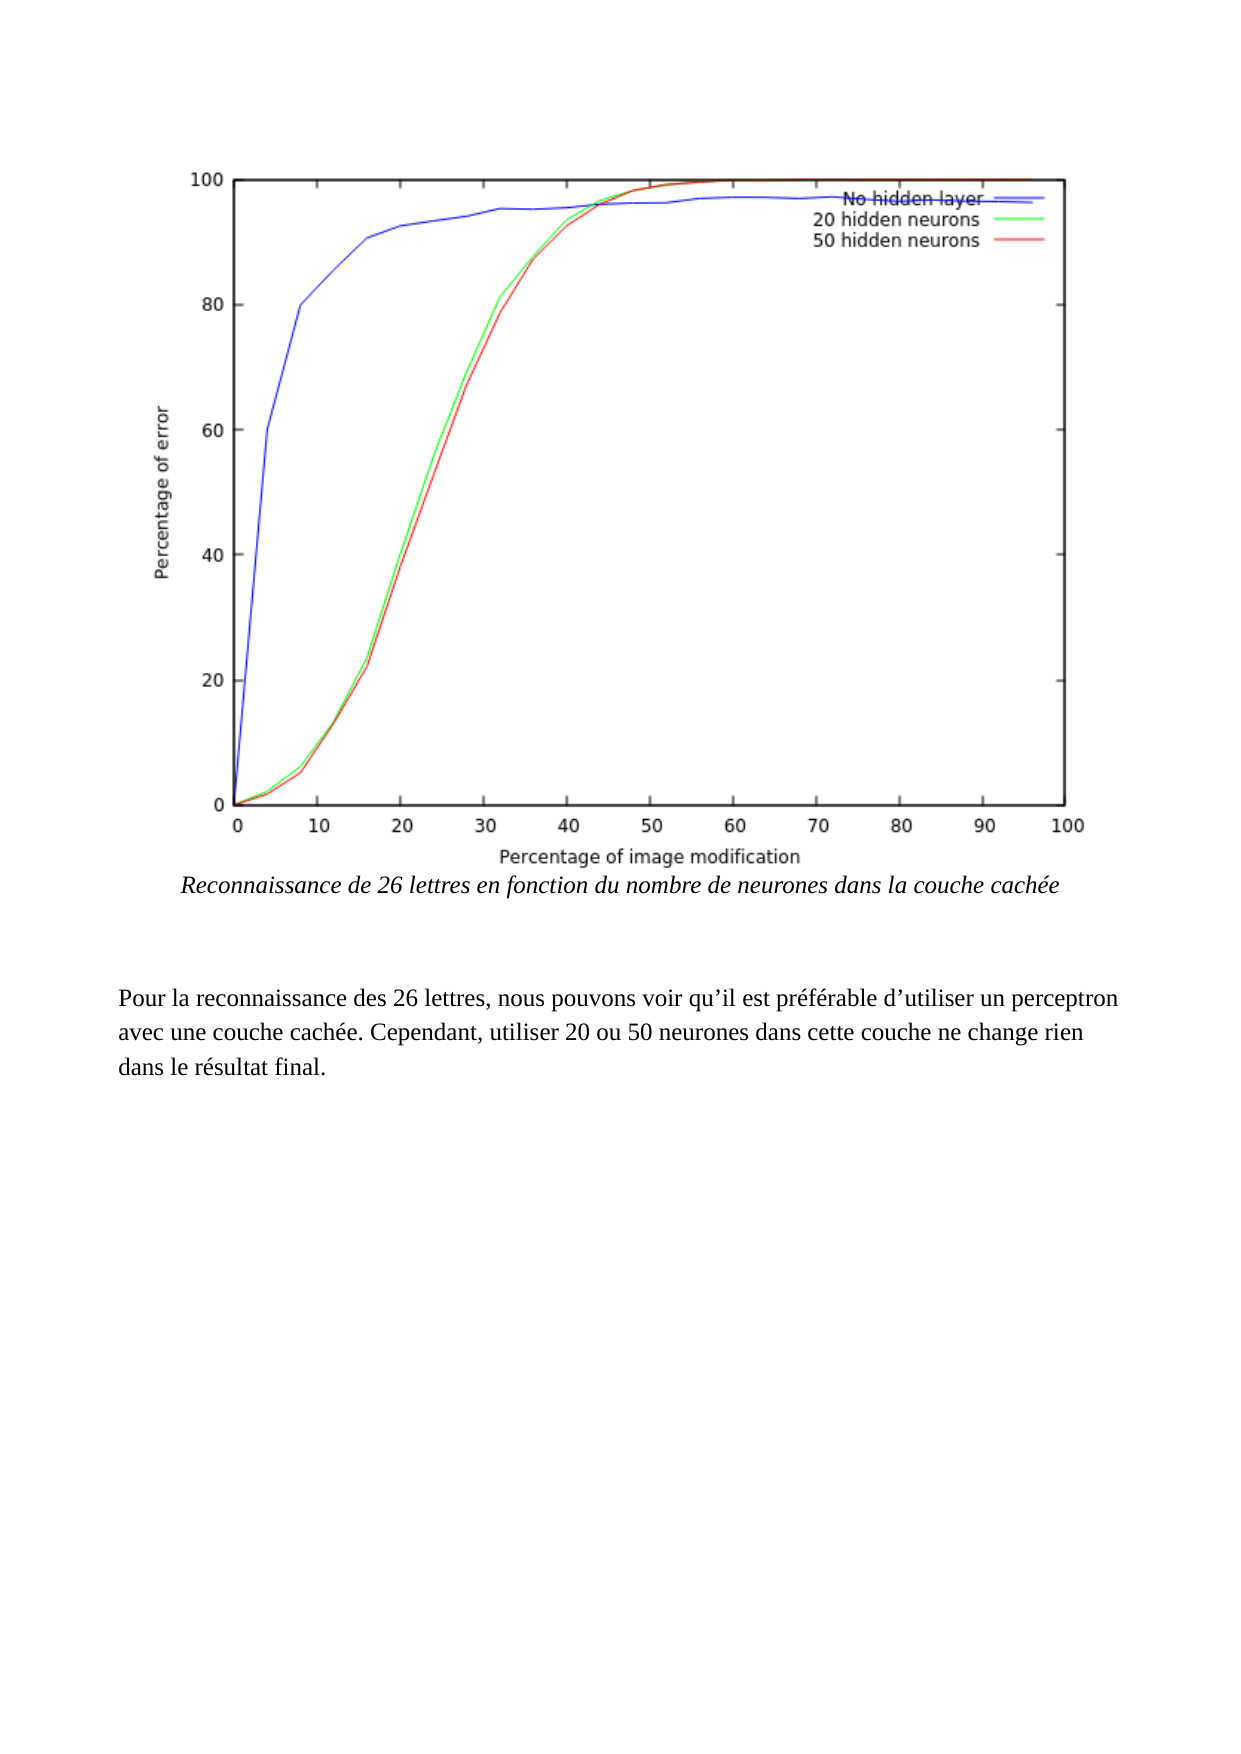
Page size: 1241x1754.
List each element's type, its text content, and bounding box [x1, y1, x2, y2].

text Pour la reconnaissance des 26 lettres, nous pouvons voir qu’il est préférable d’utiliser un perceptron avec une couche cachée. Cependant, utiliser 20 ou 50 neurones dans cette couche ne change rien dans le résultat final. [118, 983, 1122, 1080]
text Reconnaissance de 26 lettres en fonction du nombre de neurones dans la couche cachée [120, 158, 1120, 928]
picture [145, 158, 1096, 871]
